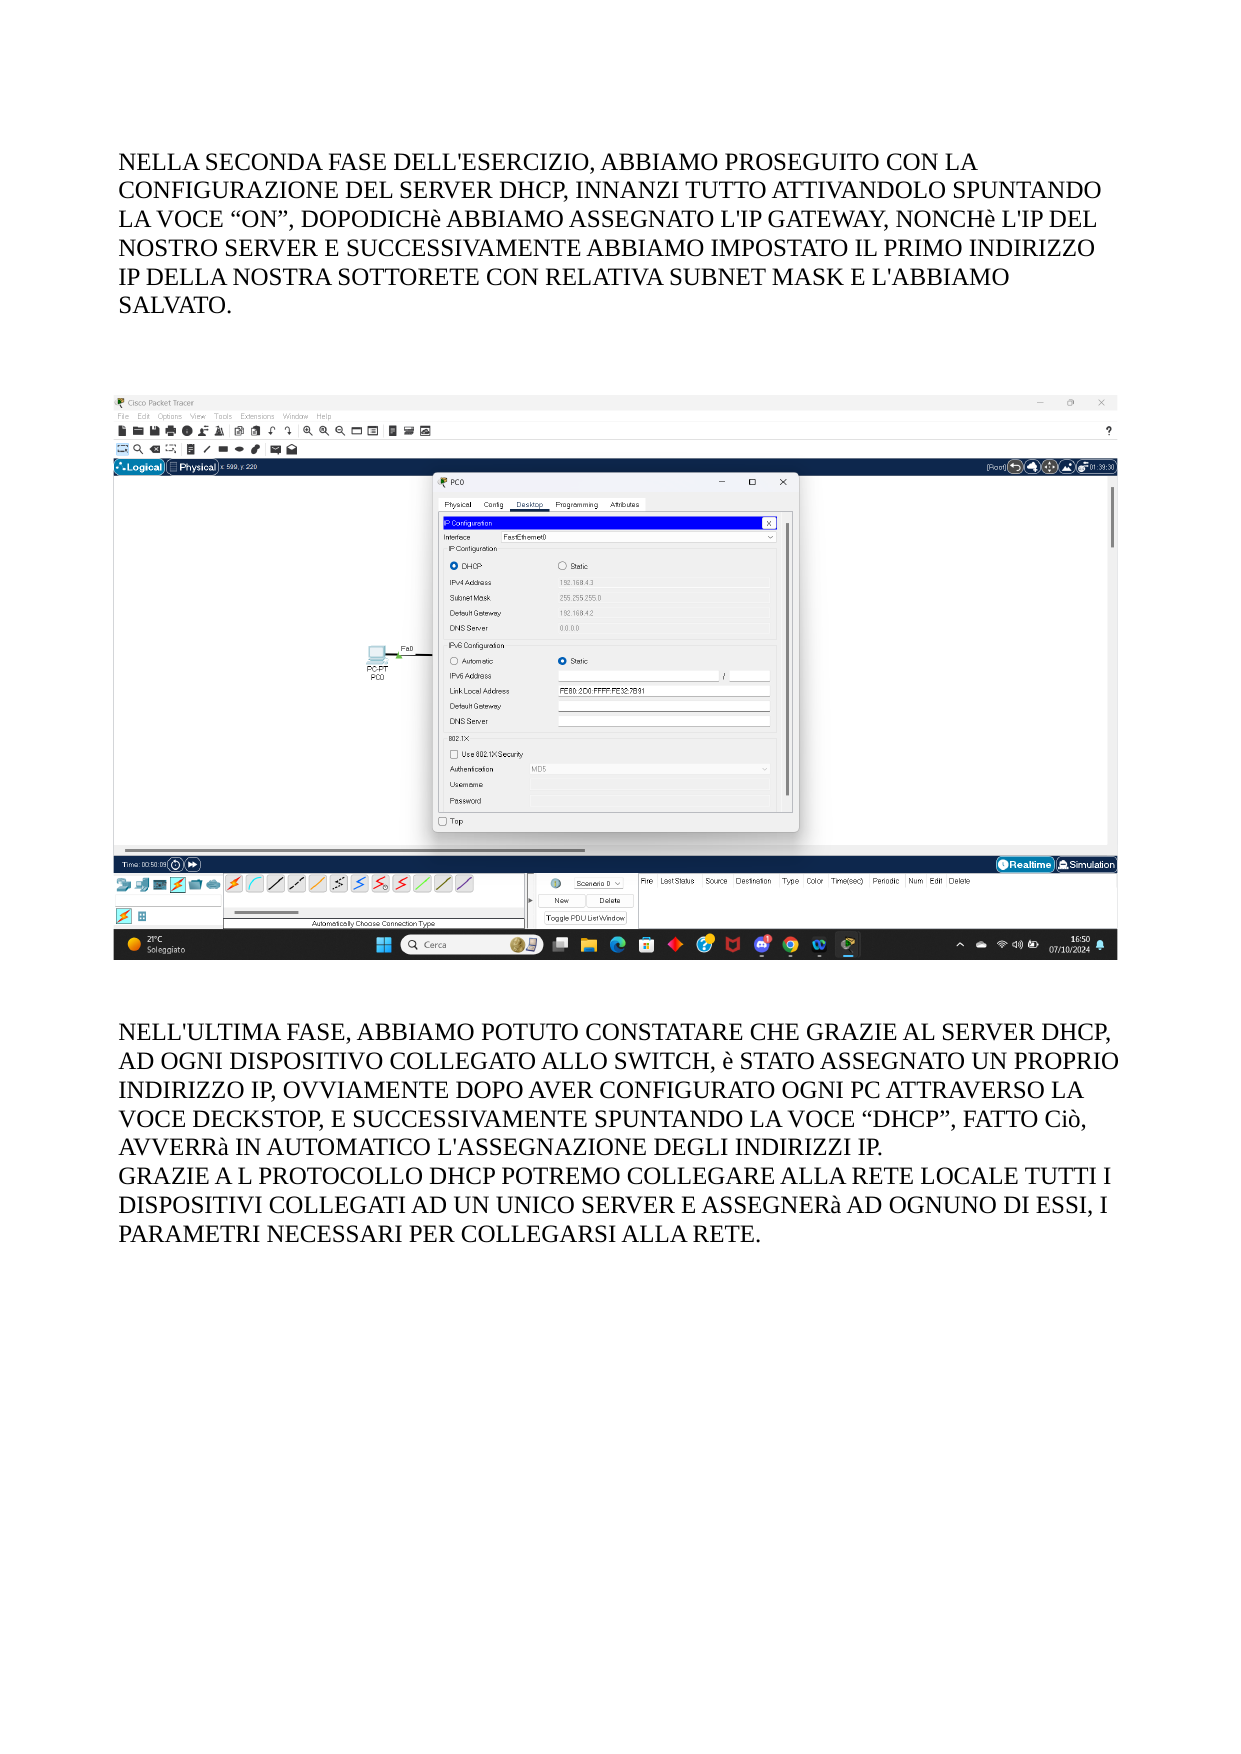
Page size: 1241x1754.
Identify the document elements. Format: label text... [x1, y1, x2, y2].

picture [113, 395, 1118, 960]
text GRAZIE A L PROTOCOLLO DHCP POTREMO COLLEGARE ALLA RETE LOCALE TUTTI I DISPOSITIVI COLLEGATI AD UN UNICO SERVER E ASSEGNERà AD OGNUNO DI ESSI, I PARAMETRI NECESSARI PER COLLEGARSI ALLA RETE. [118, 1161, 1122, 1247]
text NELLA SECONDA FASE DELL'ESERCIZIO, ABBIAMO PROSEGUITO CON LA CONFIGURAZIONE DEL SERVER DHCP, INNANZI TUTTO ATTIVANDOLO SPUNTANDO LA VOCE “ON”, DOPODICHè ABBIAMO ASSEGNATO L'IP GATEWAY, NONCHè L'IP DEL NOSTRO SERVER E SUCCESSIVAMENTE ABBIAMO IMPOSTATO IL PRIMO INDIRIZZO IP DELLA NOSTRA SOTTORETE CON RELATIVA SUBNET MASK E L'ABBIAMO SALVATO. [118, 147, 1122, 319]
text NELL'ULTIMA FASE, ABBIAMO POTUTO CONSTATARE CHE GRAZIE AL SERVER DHCP, AD OGNI DISPOSITIVO COLLEGATO ALLO SWITCH, è STATO ASSEGNATO UN PROPRIO INDIRIZZO IP, OVVIAMENTE DOPO AVER CONFIGURATO OGNI PC ATTRAVERSO LA VOCE DECKSTOP, E SUCCESSIVAMENTE SPUNTANDO LA VOCE “DHCP”, FATTO Ciò, AVVERRà IN AUTOMATICO L'ASSEGNAZIONE DEGLI INDIRIZZI IP. [118, 1017, 1122, 1161]
